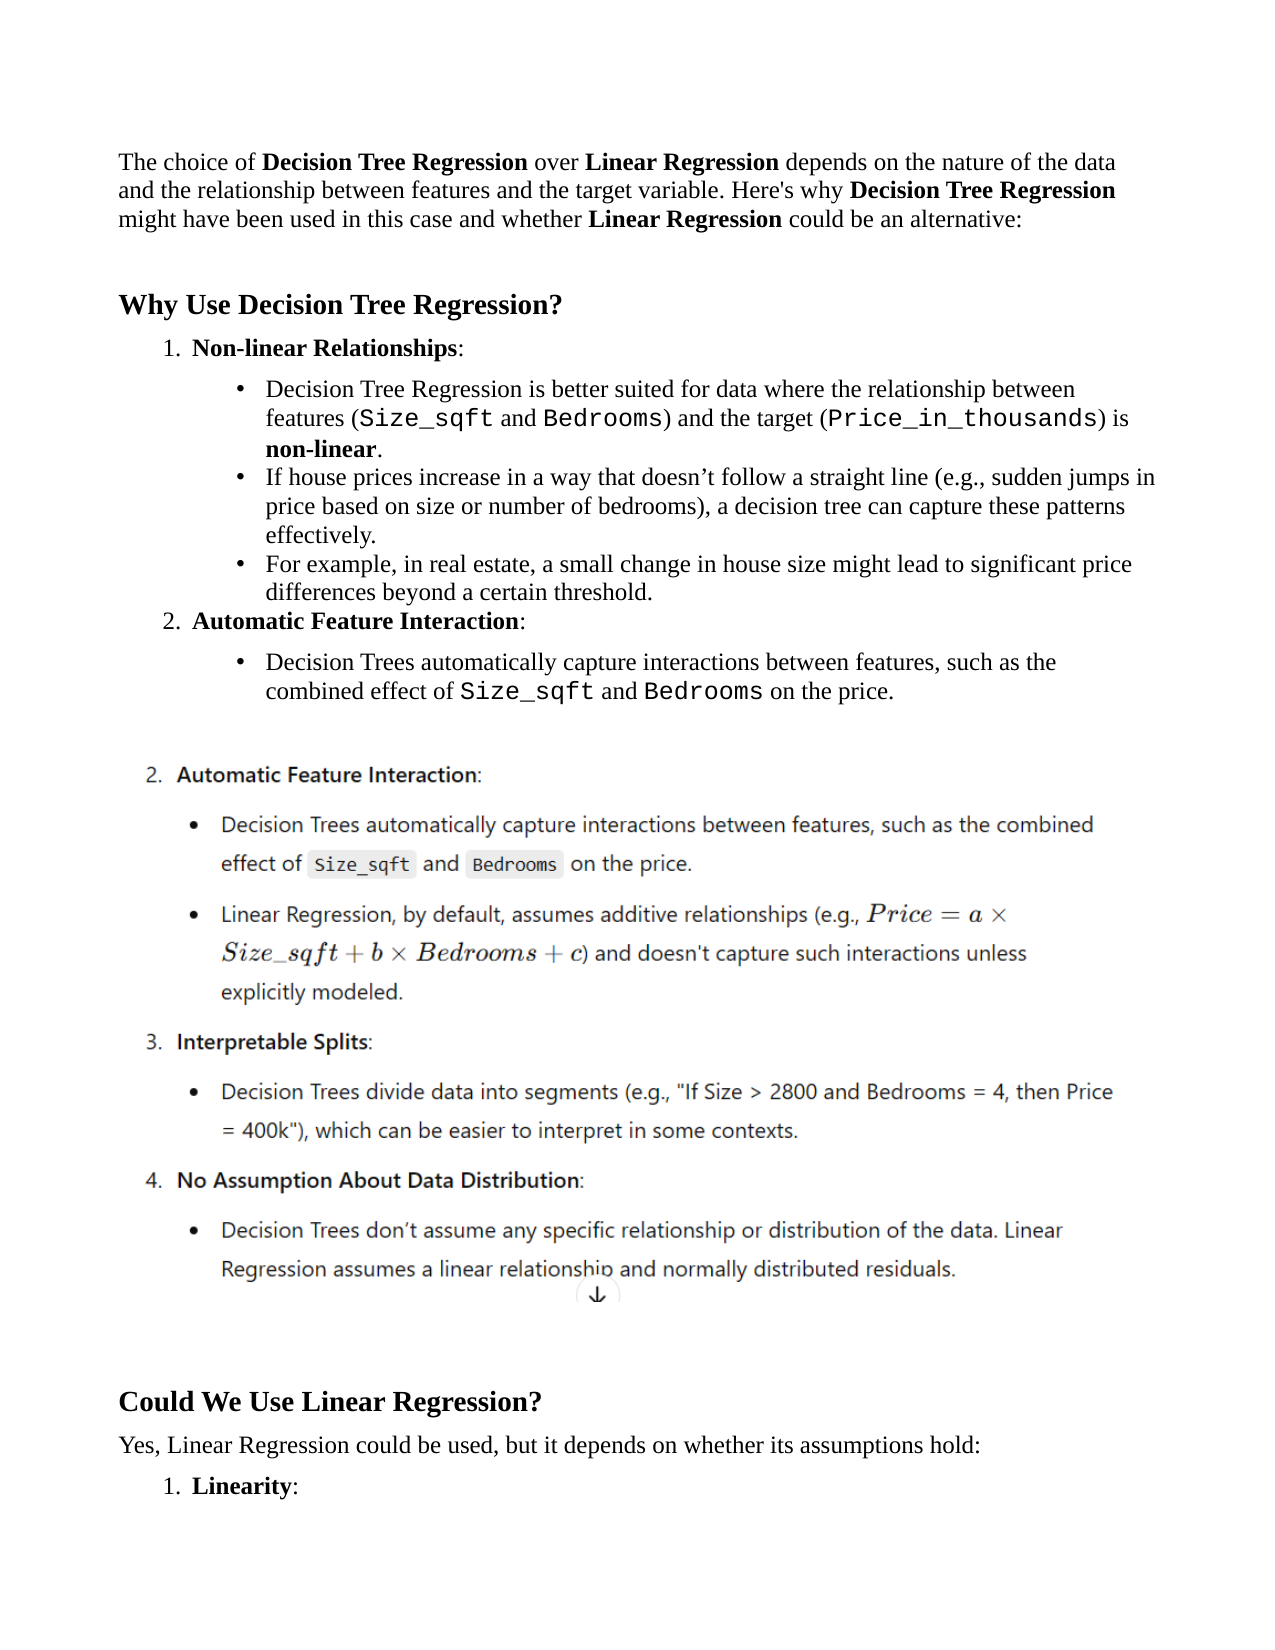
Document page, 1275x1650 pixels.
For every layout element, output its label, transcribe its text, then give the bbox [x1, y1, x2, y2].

list Linearity: [162, 1471, 1157, 1500]
list Non-linear Relationships: [162, 333, 1157, 362]
picture [118, 748, 1157, 1302]
subtitle Could We Use Linear Regression? [118, 1384, 1157, 1417]
text Yes, Linear Regression could be used, but it depends on whether its assumptions hold: [118, 1430, 1157, 1459]
subtitle Why Use Decision Tree Regression? [118, 287, 1157, 320]
list Automatic Feature Interaction: [162, 606, 1157, 635]
list Decision Tree Regression is better suited for data where the relationship between features (Size_sqft and Bedrooms) and the target (Price_in_thousands) is non-linear. [236, 374, 1157, 462]
text The choice of Decision Tree Regression over Linear Regression depends on the nature of the data and the relationship between features and the target variable. Here's why Decision Tree Regression might have been used in this case and whether Linear Regression could be an alternative: [118, 147, 1157, 233]
list Decision Trees automatically capture interactions between features, such as the combined effect of Size_sqft and Bedrooms on the price. [236, 647, 1157, 707]
list For example, in real estate, a small change in house size might lead to significant price differences beyond a certain threshold. [236, 549, 1157, 606]
list If house prices increase in a way that doesn’t follow a straight line (e.g., sudden jumps in price based on size or number of bedrooms), a decision tree can capture these patterns effectively. [236, 462, 1157, 549]
